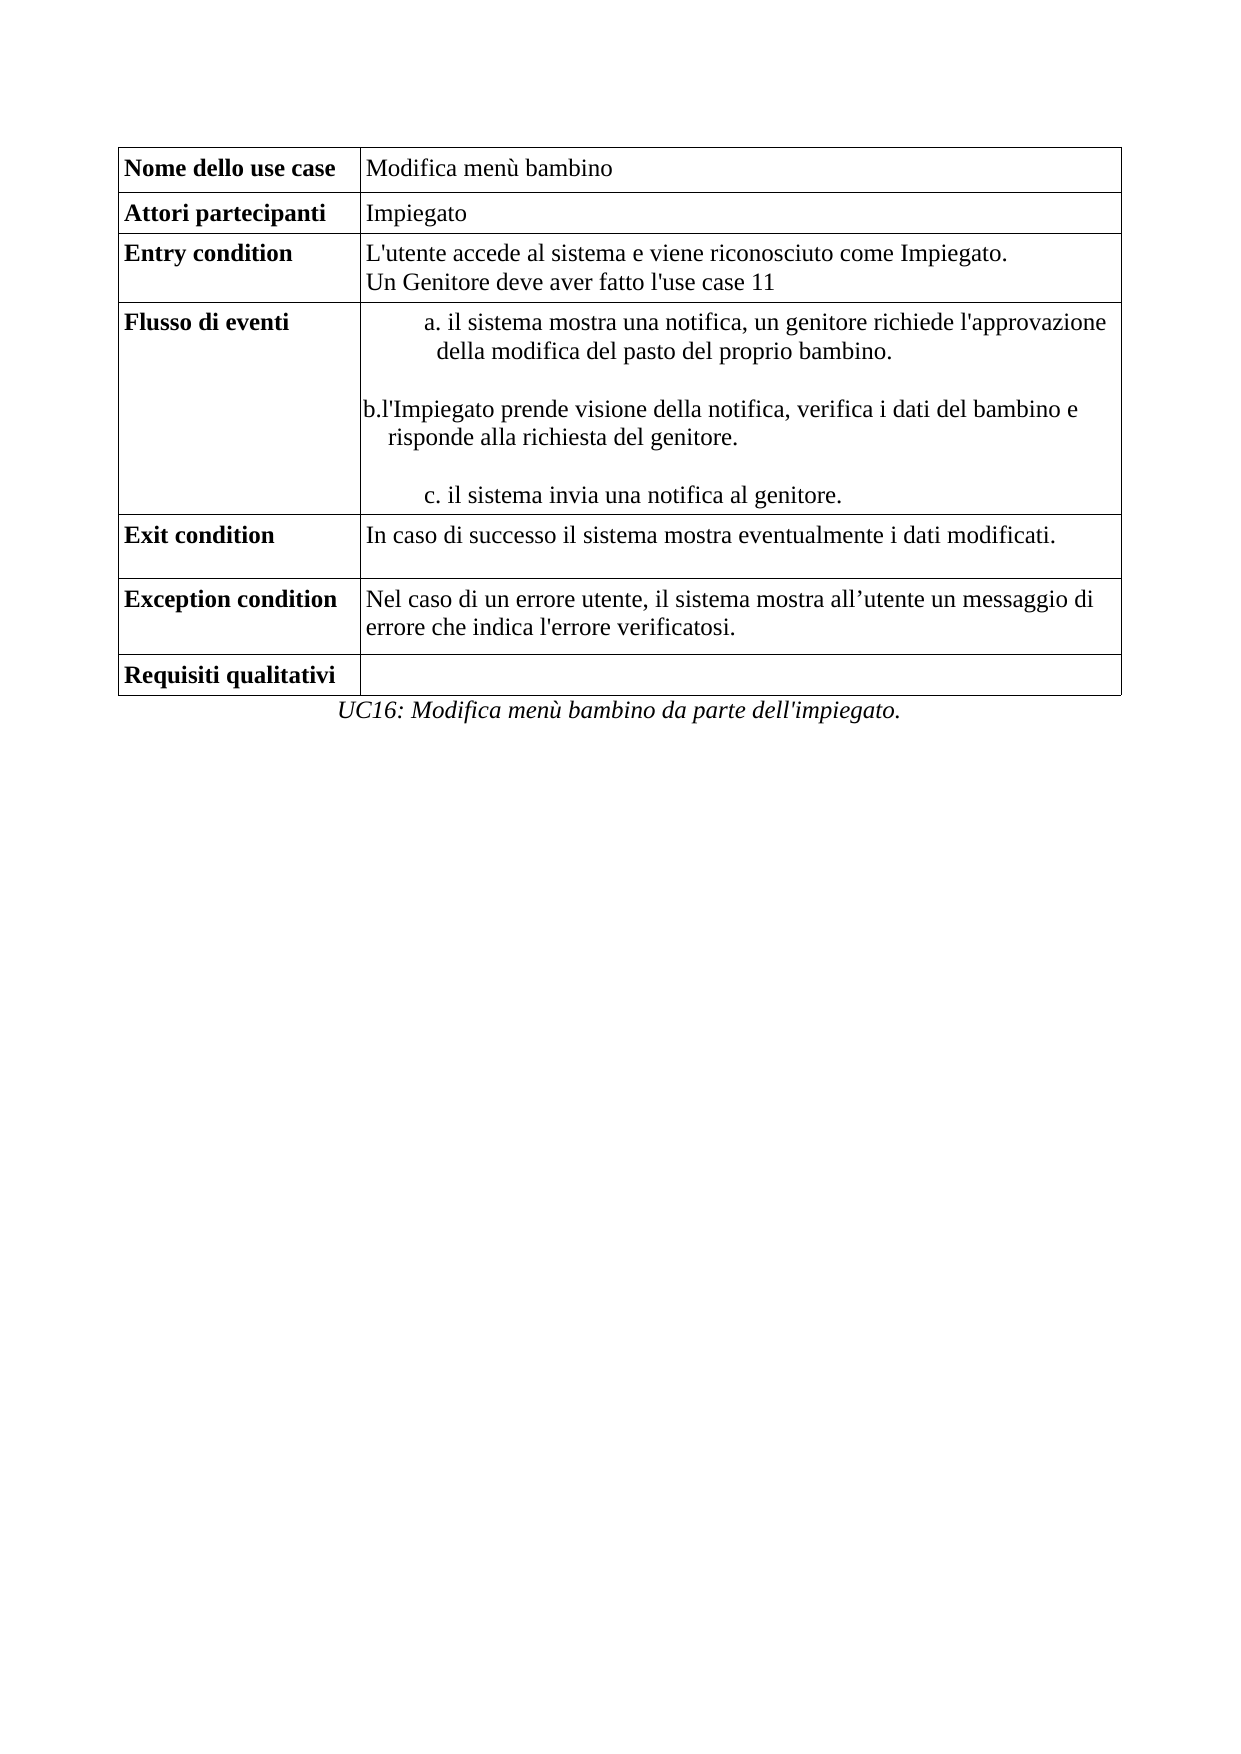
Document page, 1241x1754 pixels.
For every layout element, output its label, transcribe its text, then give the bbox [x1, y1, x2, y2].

table_cell Flusso di eventi [119, 303, 360, 514]
table_cell Impiegato [361, 193, 1121, 232]
table_cell a. il sistema mostra una notifica, un genitore richiede l'approvazione della modifica del pasto del proprio bambino. b.l'Impiegato prende visione della notifica, verifica i dati del bambino e risponde alla richiesta del genitore. c. il sistema invia una notifica al genitore. [361, 303, 1121, 514]
table_cell Exception condition [119, 579, 360, 654]
table_header Nome dello use case [119, 148, 360, 192]
table_cell Requisiti qualitativi [119, 655, 360, 695]
table_cell In caso di successo il sistema mostra eventualmente i dati modificati. [361, 515, 1121, 578]
table_cell Entry condition [119, 234, 360, 302]
table_cell Exit condition [119, 515, 360, 578]
text UC16: Modifica menù bambino da parte dell'impiegato. [118, 695, 1122, 723]
table_cell L'utente accede al sistema e viene riconosciuto come Impiegato. Un Genitore deve aver fatto l'use case 11 [361, 234, 1121, 302]
table_header Modifica menù bambino [361, 148, 1121, 192]
table_cell [361, 655, 1121, 695]
table_cell Attori partecipanti [119, 193, 360, 232]
table_cell Nel caso di un errore utente, il sistema mostra all’utente un messaggio di errore che indica l'errore verificatosi. [361, 579, 1121, 654]
